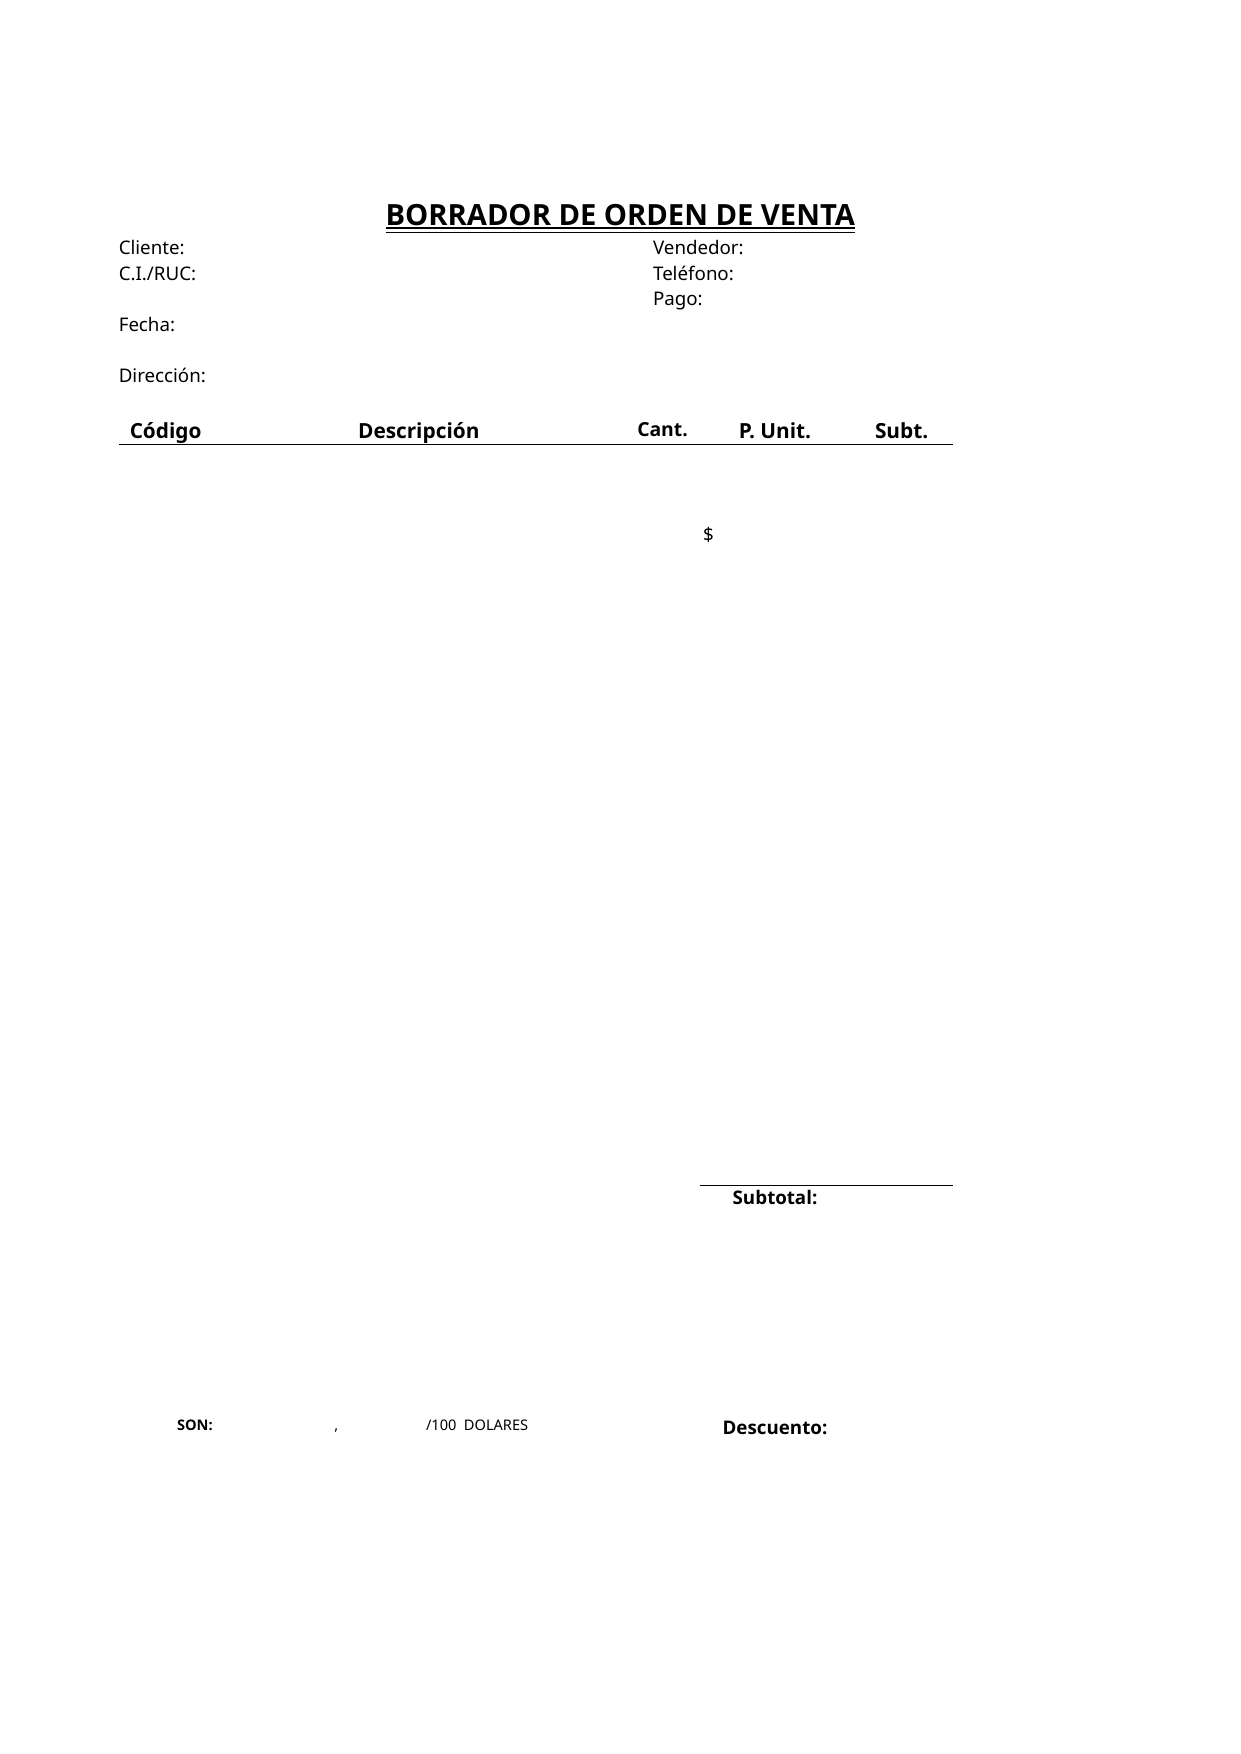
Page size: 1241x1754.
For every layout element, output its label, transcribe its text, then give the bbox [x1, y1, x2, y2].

table_cell [850, 1108, 953, 1133]
table_cell [625, 725, 700, 751]
table_cell [625, 878, 700, 904]
table_cell <choose test=""> [212, 470, 625, 496]
table_cell [700, 1159, 850, 1184]
table_cell [850, 776, 953, 853]
table_cell [700, 853, 850, 878]
table_cell </when> [212, 853, 625, 878]
table_cell [700, 445, 850, 470]
table_cell [119, 853, 212, 878]
table_cell [119, 751, 212, 776]
table_cell [700, 1134, 850, 1159]
table_cell [653, 362, 1009, 387]
table_cell [850, 853, 953, 878]
table_cell <for each="line in line.description.split('\n')"> <line> </for> [212, 904, 625, 980]
table_cell <amount2words>, <decimales> /100 DOLARES [212, 1414, 625, 1618]
table_cell $<str(line.unit_price)[0:(len(str(line.unit_price))-2)]> [700, 521, 850, 725]
table_header Cant. [625, 416, 700, 444]
table_cell [625, 1185, 700, 1414]
table_cell [700, 1108, 850, 1133]
table_cell [625, 1159, 700, 1184]
table_cell <when test="line.type == 'line'"> [212, 496, 625, 521]
table_cell <if test="line.product.code"> <line.product.code[0:7]> </if> [119, 521, 212, 725]
table_cell <for each="line in line.description[0:40].split('\n')"> <line> </for> [212, 521, 625, 725]
table_cell Subtotal: [700, 1186, 850, 1414]
table_cell [700, 751, 850, 776]
table_cell [119, 1108, 212, 1133]
table_cell [119, 445, 212, 470]
table_header Vendedor: <sale.create_uid.login> [653, 234, 1009, 260]
table_cell [625, 1134, 700, 1159]
table_header Código [119, 416, 212, 444]
table_cell [850, 496, 953, 521]
table_cell Teléfono: <invoice.party.phone> [653, 260, 1009, 285]
table_cell Descuento: [700, 1414, 850, 1618]
table_cell <for each="line in line.description.split('\n')"> <line> </for> [212, 776, 625, 853]
table_cell <when test="line.type == 'subtotal'"> [212, 751, 625, 776]
table_header Cliente: <invoice.party.name> [119, 234, 653, 260]
table_cell </for> [212, 1159, 625, 1184]
table_cell [700, 878, 850, 904]
table_cell [850, 725, 953, 751]
table_cell [700, 980, 850, 1006]
table_cell [119, 1006, 212, 1031]
table_cell <for each="line in line.description.split('\n')"> <line> </for> [212, 1031, 625, 1108]
table_cell [850, 980, 953, 1006]
table_cell [850, 1031, 953, 1108]
table_cell [850, 751, 953, 776]
table_cell [119, 1159, 212, 1184]
table_cell [850, 1006, 953, 1031]
table_cell [625, 1108, 700, 1133]
table_cell <when test="line.type == 'title'"> [212, 878, 625, 904]
table_cell [700, 725, 850, 751]
text BORRADOR DE ORDEN DE VENTA [118, 195, 1122, 234]
table_cell [700, 904, 850, 980]
table_cell [119, 878, 212, 904]
table_cell [700, 1031, 850, 1108]
table_cell [850, 878, 953, 904]
table_header Subt. [850, 416, 953, 444]
table_cell [625, 1414, 700, 1618]
table_cell <formatLang(descuento, invoice.party.lang, currency=invoice.currency)> [850, 1414, 953, 1618]
table_cell [119, 776, 212, 853]
table_cell [119, 1031, 212, 1108]
table_cell [850, 445, 953, 470]
table_cell Dirección: <invoice.party.addresses[0].street> [119, 362, 653, 387]
table_cell [119, 904, 212, 980]
table_cell [850, 470, 953, 496]
table_cell [625, 751, 700, 776]
table_cell [850, 1134, 953, 1159]
table_cell [119, 980, 212, 1006]
table_cell [850, 1159, 953, 1184]
table_cell [700, 1006, 850, 1031]
table_cell </when> [212, 980, 625, 1006]
table_cell [212, 1185, 625, 1414]
table_cell [850, 904, 953, 980]
table_cell [625, 470, 700, 496]
table_cell [625, 980, 700, 1006]
table_cell [700, 496, 850, 521]
table_cell <if test="sale.sale_date"> Fecha: <formatLang(sale.sale_date, invoice.party.lang)> </if> [119, 285, 653, 362]
table_cell [625, 904, 700, 980]
table_cell <formatLang(invoice.untaxed_amount, invoice.party.lang, currency=invoice.currency)> [850, 1186, 953, 1414]
table_cell SON: [119, 1414, 212, 1618]
text <if test="sale.state != 'quotation'"> [118, 169, 1122, 195]
table_cell </otherwise> [212, 1108, 625, 1133]
table_header Descripción [212, 416, 625, 444]
table_cell [119, 725, 212, 751]
table_cell [625, 853, 700, 878]
table_cell [625, 1031, 700, 1108]
table_cell <for each="line in invoice.lines"> [212, 445, 625, 470]
table_cell [700, 776, 850, 853]
table_cell <(str(line.quantity).split(".") )[0]> [625, 521, 700, 725]
table_cell </when> [212, 725, 625, 751]
table_cell [119, 470, 212, 496]
table_cell Pago: <forma> <tipo> [653, 285, 1009, 362]
table_cell <otherwise test=""> [212, 1006, 625, 1031]
table_cell [700, 470, 850, 496]
table_header P. Unit. [700, 416, 850, 444]
table_cell [625, 496, 700, 521]
table_cell [119, 1185, 212, 1414]
table_cell [119, 496, 212, 521]
table_cell [119, 1134, 212, 1159]
table_cell [625, 445, 700, 470]
table_cell [625, 1006, 700, 1031]
table_cell C.I./RUC: <invoice.party.vat_code> [119, 260, 653, 285]
table_cell <formatLang(line.amount, invoice.party.lang, currency=invoice.currency)> [850, 521, 953, 725]
table_cell </choose> [212, 1134, 625, 1159]
table_cell [625, 776, 700, 853]
